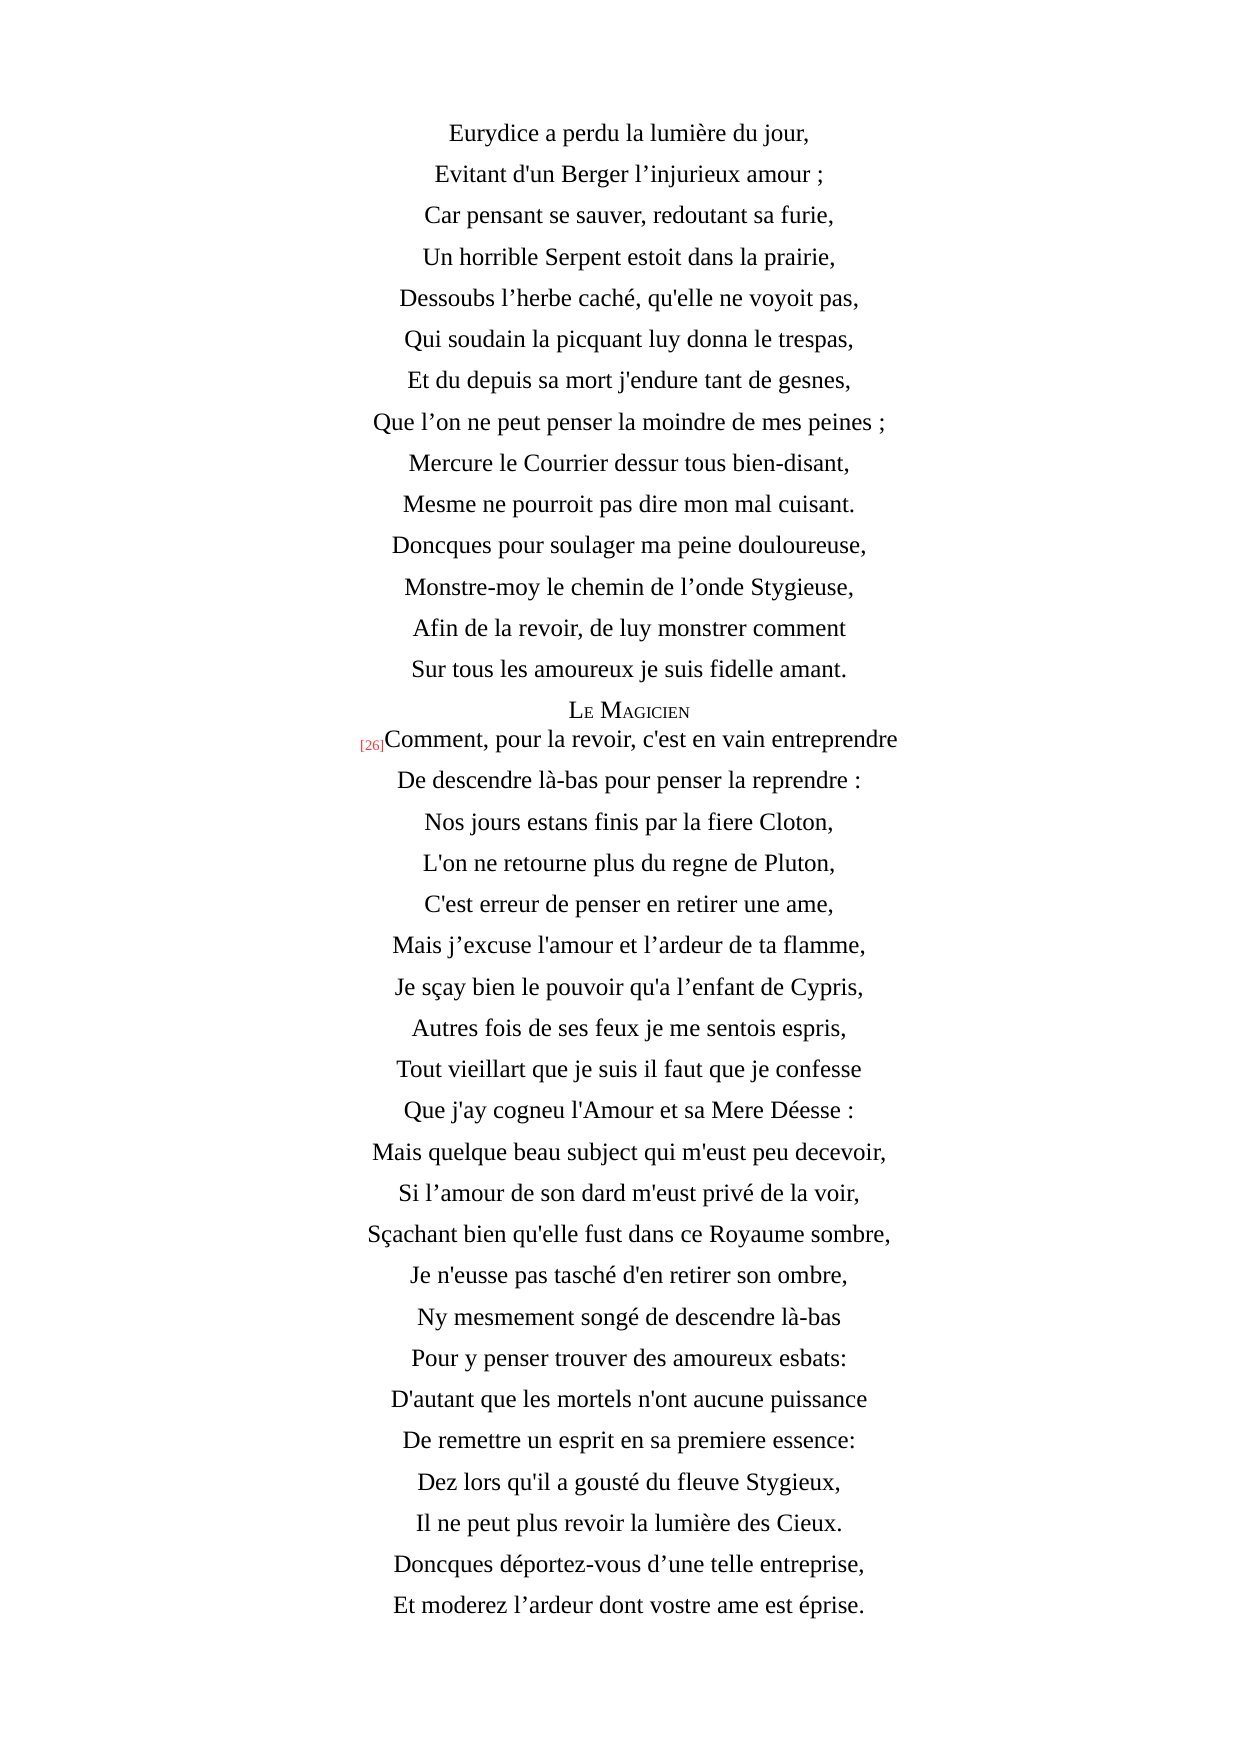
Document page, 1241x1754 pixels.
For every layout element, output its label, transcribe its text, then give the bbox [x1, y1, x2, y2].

text Evitant d'un Berger l’injurieux amour ; [118, 159, 1122, 188]
text De descendre là-bas pour penser la reprendre : [118, 766, 1122, 794]
text Autres fois de ses feux je me sentois espris, [118, 1013, 1122, 1042]
text Et du depuis sa mort j'endure tant de gesnes, [118, 366, 1122, 394]
text Nos jours estans finis par la fiere Cloton, [118, 807, 1122, 836]
text Eurydice a perdu la lumière du jour, [118, 118, 1122, 147]
text Il ne peut plus revoir la lumière des Cieux. [118, 1508, 1122, 1537]
text D'autant que les mortels n'ont aucune puissance [118, 1384, 1122, 1413]
text Je n'eusse pas tasché d'en retirer son ombre, [118, 1261, 1122, 1289]
text Le Magicien [118, 696, 1122, 724]
text Qui soudain la picquant luy donna le trespas, [118, 324, 1122, 353]
text Mercure le Courrier dessur tous bien-disant, [118, 448, 1122, 477]
text Doncques déportez-vous d’une telle entreprise, [118, 1549, 1122, 1578]
text Car pensant se sauver, redoutant sa furie, [118, 201, 1122, 229]
text Mesme ne pourroit pas dire mon mal cuisant. [118, 489, 1122, 518]
text Tout vieillart que je suis il faut que je confesse [118, 1054, 1122, 1083]
text Mais j’excuse l'amour et l’ardeur de ta flamme, [118, 931, 1122, 959]
text Dessoubs l’herbe caché, qu'elle ne voyoit pas, [118, 283, 1122, 312]
text Mais quelque beau subject qui m'eust peu decevoir, [118, 1137, 1122, 1166]
text De remettre un esprit en sa premiere essence: [118, 1426, 1122, 1454]
text Sur tous les amoureux je suis fidelle amant. [118, 654, 1122, 683]
text Je sçay bien le pouvoir qu'a l’enfant de Cypris, [118, 972, 1122, 1001]
text Que j'ay cogneu l'Amour et sa Mere Déesse : [118, 1096, 1122, 1124]
text Doncques pour soulager ma peine douloureuse, [118, 531, 1122, 559]
text Ny mesmement songé de descendre là-bas [118, 1302, 1122, 1331]
text Si l’amour de son dard m'eust privé de la voir, [118, 1178, 1122, 1207]
text Que l’on ne peut penser la moindre de mes peines ; [118, 407, 1122, 436]
text Dez lors qu'il a gousté du fleuve Stygieux, [118, 1467, 1122, 1496]
text L'on ne retourne plus du regne de Pluton, [118, 848, 1122, 877]
text Et moderez l’ardeur dont vostre ame est éprise. [118, 1591, 1122, 1619]
text Afin de la revoir, de luy monstrer comment [118, 613, 1122, 642]
text Sçachant bien qu'elle fust dans ce Royaume sombre, [118, 1219, 1122, 1248]
text C'est erreur de penser en retirer une ame, [118, 889, 1122, 918]
text Un horrible Serpent estoit dans la prairie, [118, 242, 1122, 271]
text Monstre-moy le chemin de l’onde Stygieuse, [118, 572, 1122, 601]
text Pour y penser trouver des amoureux esbats: [118, 1343, 1122, 1372]
text [26]Comment, pour la revoir, c'est en vain entreprendre [118, 724, 1122, 753]
